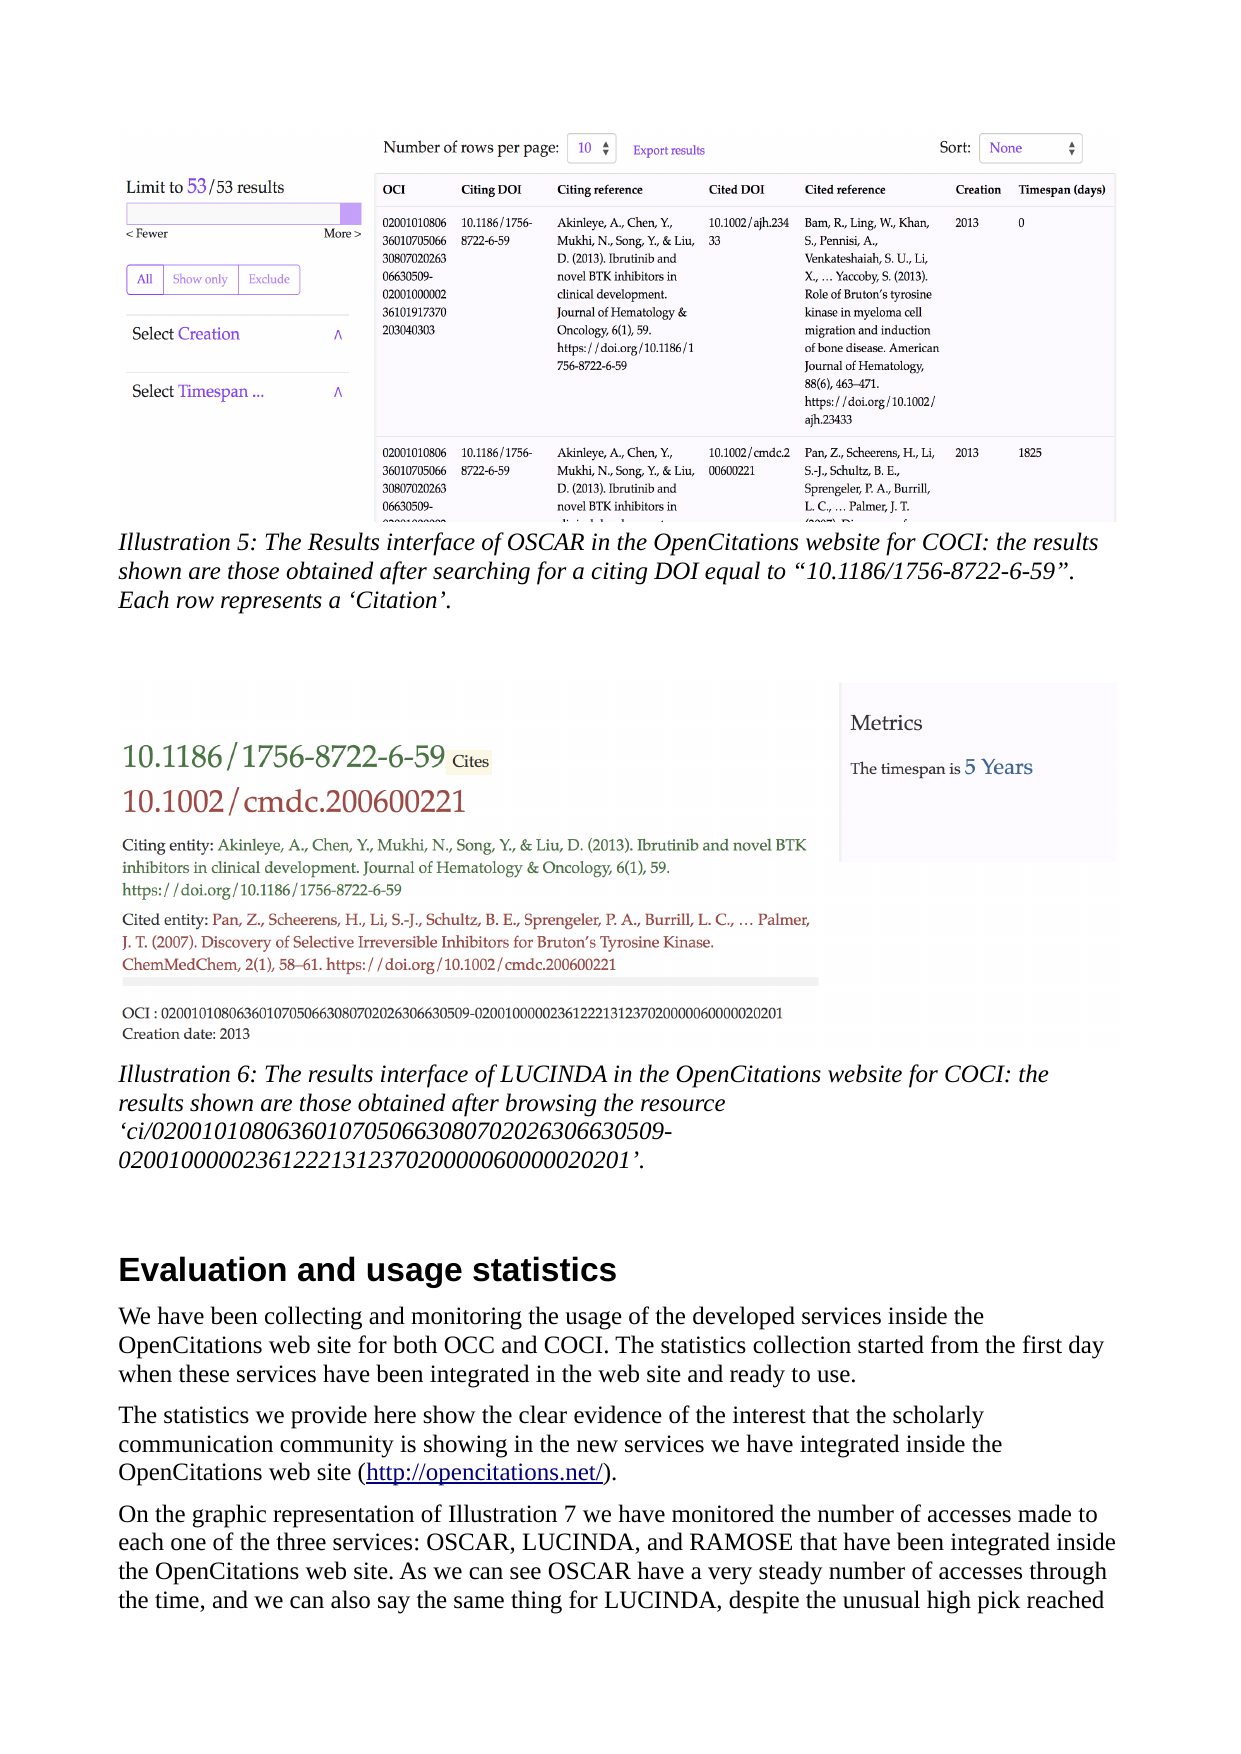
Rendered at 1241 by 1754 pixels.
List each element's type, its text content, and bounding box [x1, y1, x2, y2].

text Illustration 6: The results interface of LUCINDA in the OpenCitations website for COCI: the results shown are those obtained after browsing the resource ‘ci/02001010806360107050663080702026306630509-02001000002361222131237020000060000020201’. [118, 1054, 1122, 1174]
text Illustration 5: The Results interface of OSCAR in the OpenCitations website for COCI: the results shown are those obtained after searching for a citing DOI equal to “10.1186/1756-8722-6-59”. Each row represents a ‘Citation’. [118, 522, 1122, 614]
picture [118, 130, 1123, 522]
text On the graphic representation of Illustration 7 we have monitored the number of accesses made to each one of the three services: OSCAR, LUCINDA, and RAMOSE that have been integrated inside the OpenCitations web site. As we can see OSCAR have a very steady number of accesses through the time, and we can also say the same thing for LUCINDA, despite the unusual high pick reached [118, 1499, 1122, 1614]
subtitle Evaluation and usage statistics [118, 1250, 1122, 1289]
picture [118, 667, 1123, 1054]
text We have been collecting and monitoring the usage of the developed services inside the OpenCitations web site for both OCC and COCI. The statistics collection started from the first day when these services have been integrated in the web site and ready to use. [118, 1301, 1122, 1387]
text The statistics we provide here show the clear evidence of the interest that the scholarly communication community is showing in the new services we have integrated inside the OpenCitations web site (http://opencitations.net/). [118, 1400, 1122, 1486]
